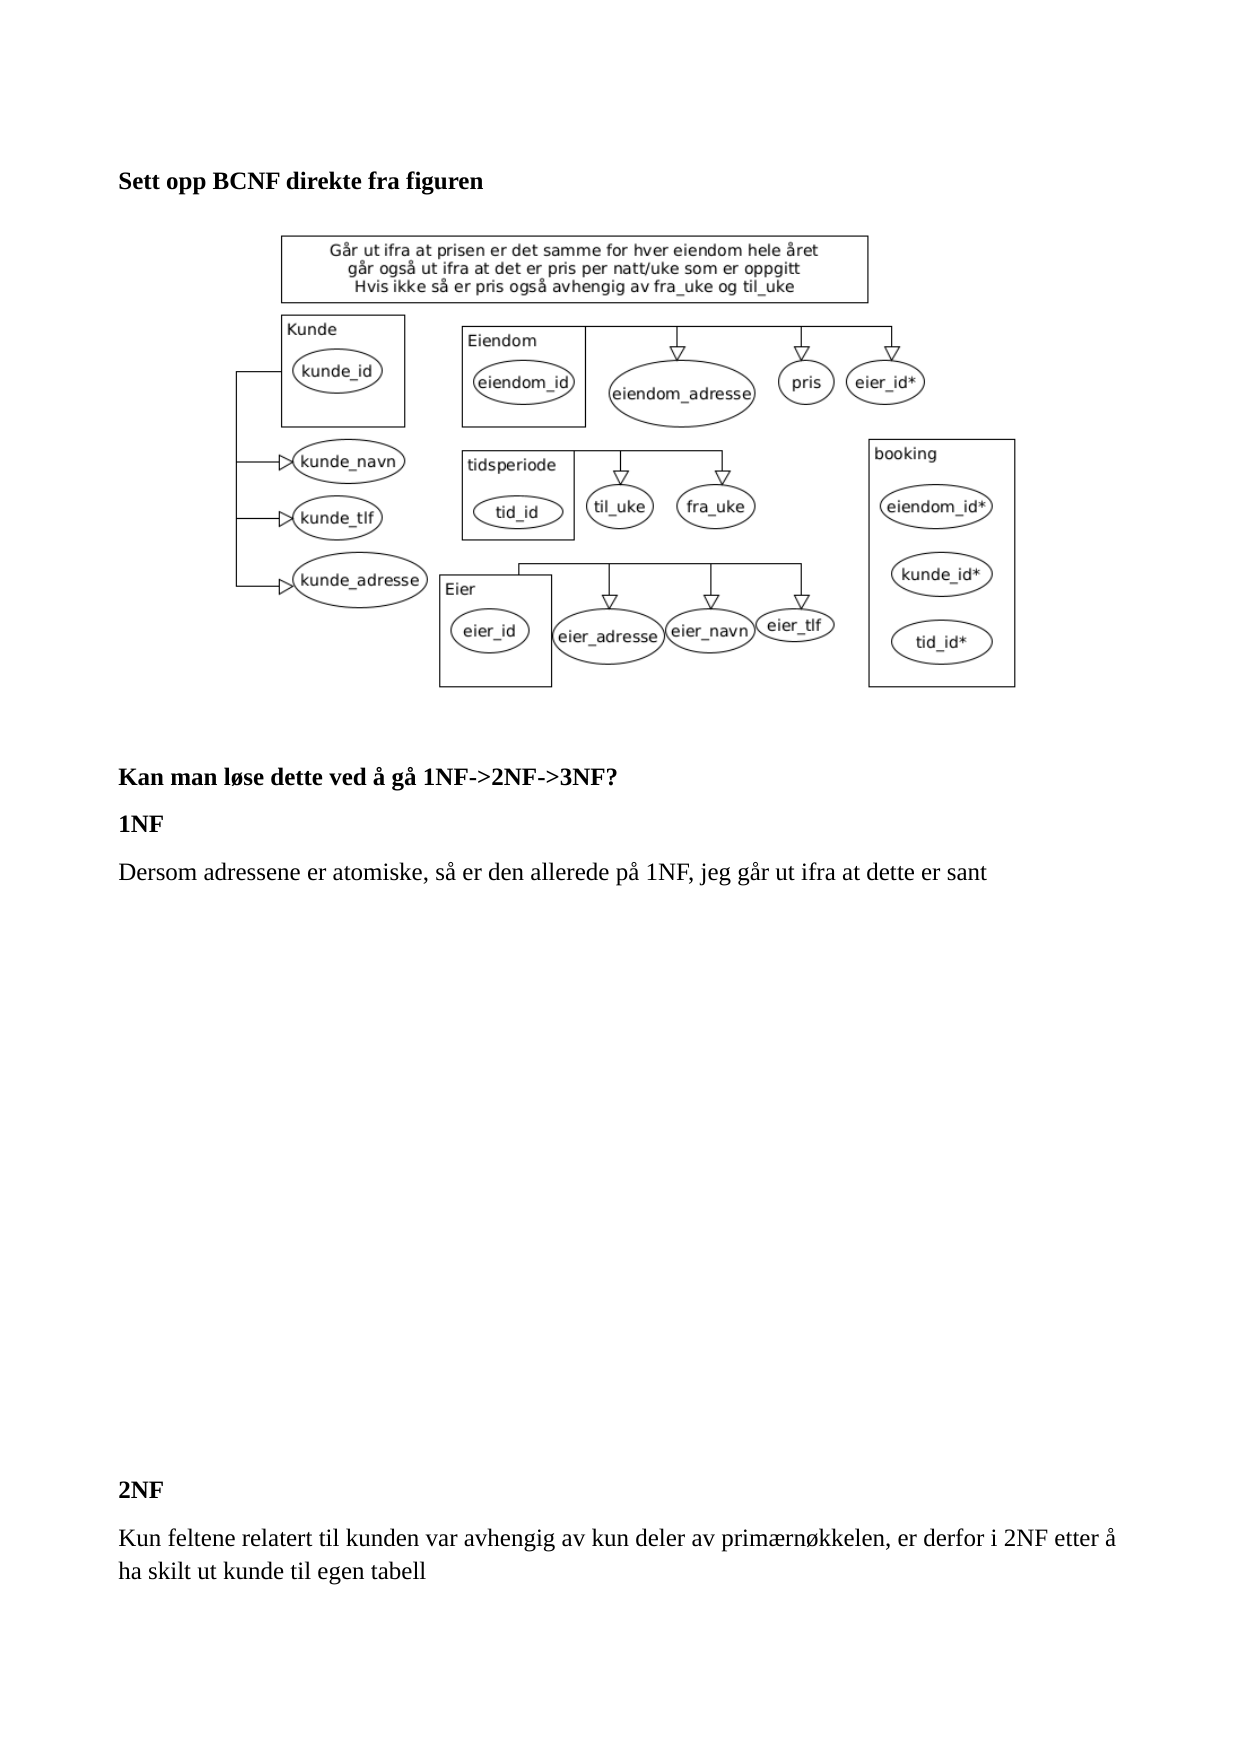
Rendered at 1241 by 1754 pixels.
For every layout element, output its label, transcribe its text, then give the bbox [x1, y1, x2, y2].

text Dersom adressene er atomiske, så er den allerede på 1NF, jeg går ut ifra at dette er sant [118, 857, 1122, 886]
text Kun feltene relatert til kunden var avhengig av kun deler av primærnøkkelen, er derfor i 2NF etter å ha skilt ut kunde til egen tabell [118, 1523, 1122, 1585]
text 2NF [118, 1476, 1122, 1504]
text Kan man løse dette ved å gå 1NF->2NF->3NF? [118, 762, 1122, 790]
text 1NF [118, 809, 1122, 838]
picture [202, 213, 1038, 710]
text Sett opp BCNF direkte fra figuren [118, 166, 1122, 194]
